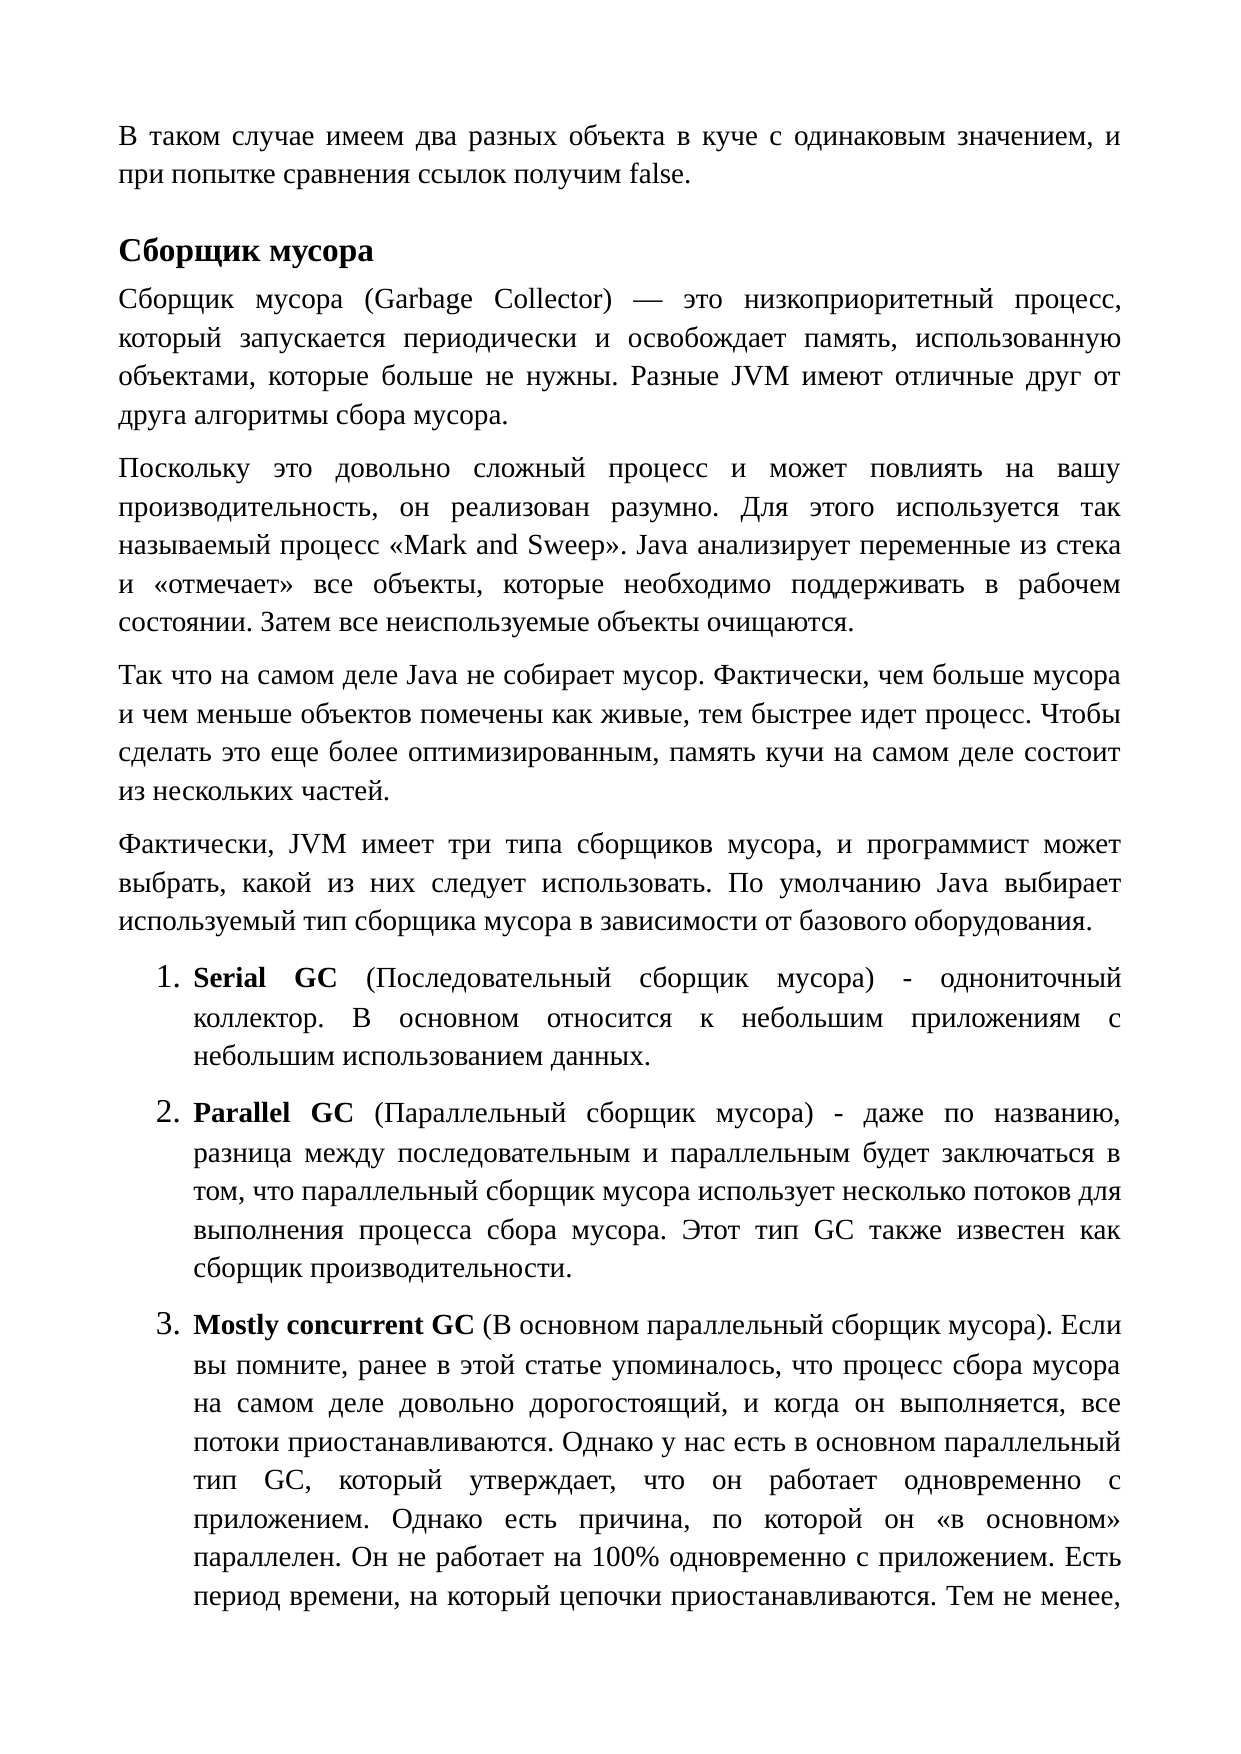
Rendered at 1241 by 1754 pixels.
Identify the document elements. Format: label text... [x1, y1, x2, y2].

list Parallel GC (Параллельный сборщик мусора) - даже по названию, разница между последовательным и параллельным будет заключаться в том, что параллельный сборщик мусора использует несколько потоков для выполнения процесса сбора мусора. Этот тип GC также известен как сборщик производительности. [156, 1091, 1122, 1284]
list Mostly concurrent GC (В основном параллельный сборщик мусора). Если вы помните, ранее в этой статье упоминалось, что процесс сбора мусора на самом деле довольно дорогостоящий, и когда он выполняется, все потоки приостанавливаются. Однако у нас есть в основном параллельный тип GC, который утверждает, что он работает одновременно с приложением. Однако есть причина, по которой он «в основном» параллелен. Он не работает на 100% одновременно с приложением. Есть период времени, на который цепочки приостанавливаются. Тем не менее, [156, 1303, 1122, 1612]
text Фактически, JVM имеет три типа сборщиков мусора, и программист может выбрать, какой из них следует использовать. По умолчанию Java выбирает используемый тип сборщика мусора в зависимости от базового оборудования. [118, 826, 1122, 937]
text Поскольку это довольно сложный процесс и может повлиять на вашу производительность, он реализован разумно. Для этого используется так называемый процесс «Mark and Sweep». Java анализирует переменные из стека и «отмечает» все объекты, которые необходимо поддерживать в рабочем состоянии. Затем все неиспользуемые объекты очищаются. [118, 450, 1122, 638]
list Serial GC (Последовательный сборщик мусора) - однониточный коллектор. В основном относится к небольшим приложениям с небольшим использованием данных. [156, 956, 1122, 1072]
text Так что на самом деле Java не собирает мусор. Фактически, чем больше мусора и чем меньше объектов помечены как живые, тем быстрее идет процесс. Чтобы сделать это еще более оптимизированным, память кучи на самом деле состоит из нескольких частей. [118, 657, 1122, 807]
subtitle Сборщик мусора [118, 231, 1122, 269]
text Сборщик мусора (Garbage Collector) — это низкоприоритетный процесс, который запускается периодически и освобождает память, использованную объектами, которые больше не нужны. Разные JVM имеют отличные друг от друга алгоритмы сбора мусора. [118, 281, 1122, 431]
list В таком случае имеем два разных объекта в куче с одинаковым значением, и при попытке сравнения ссылок получим false. [118, 118, 1122, 190]
